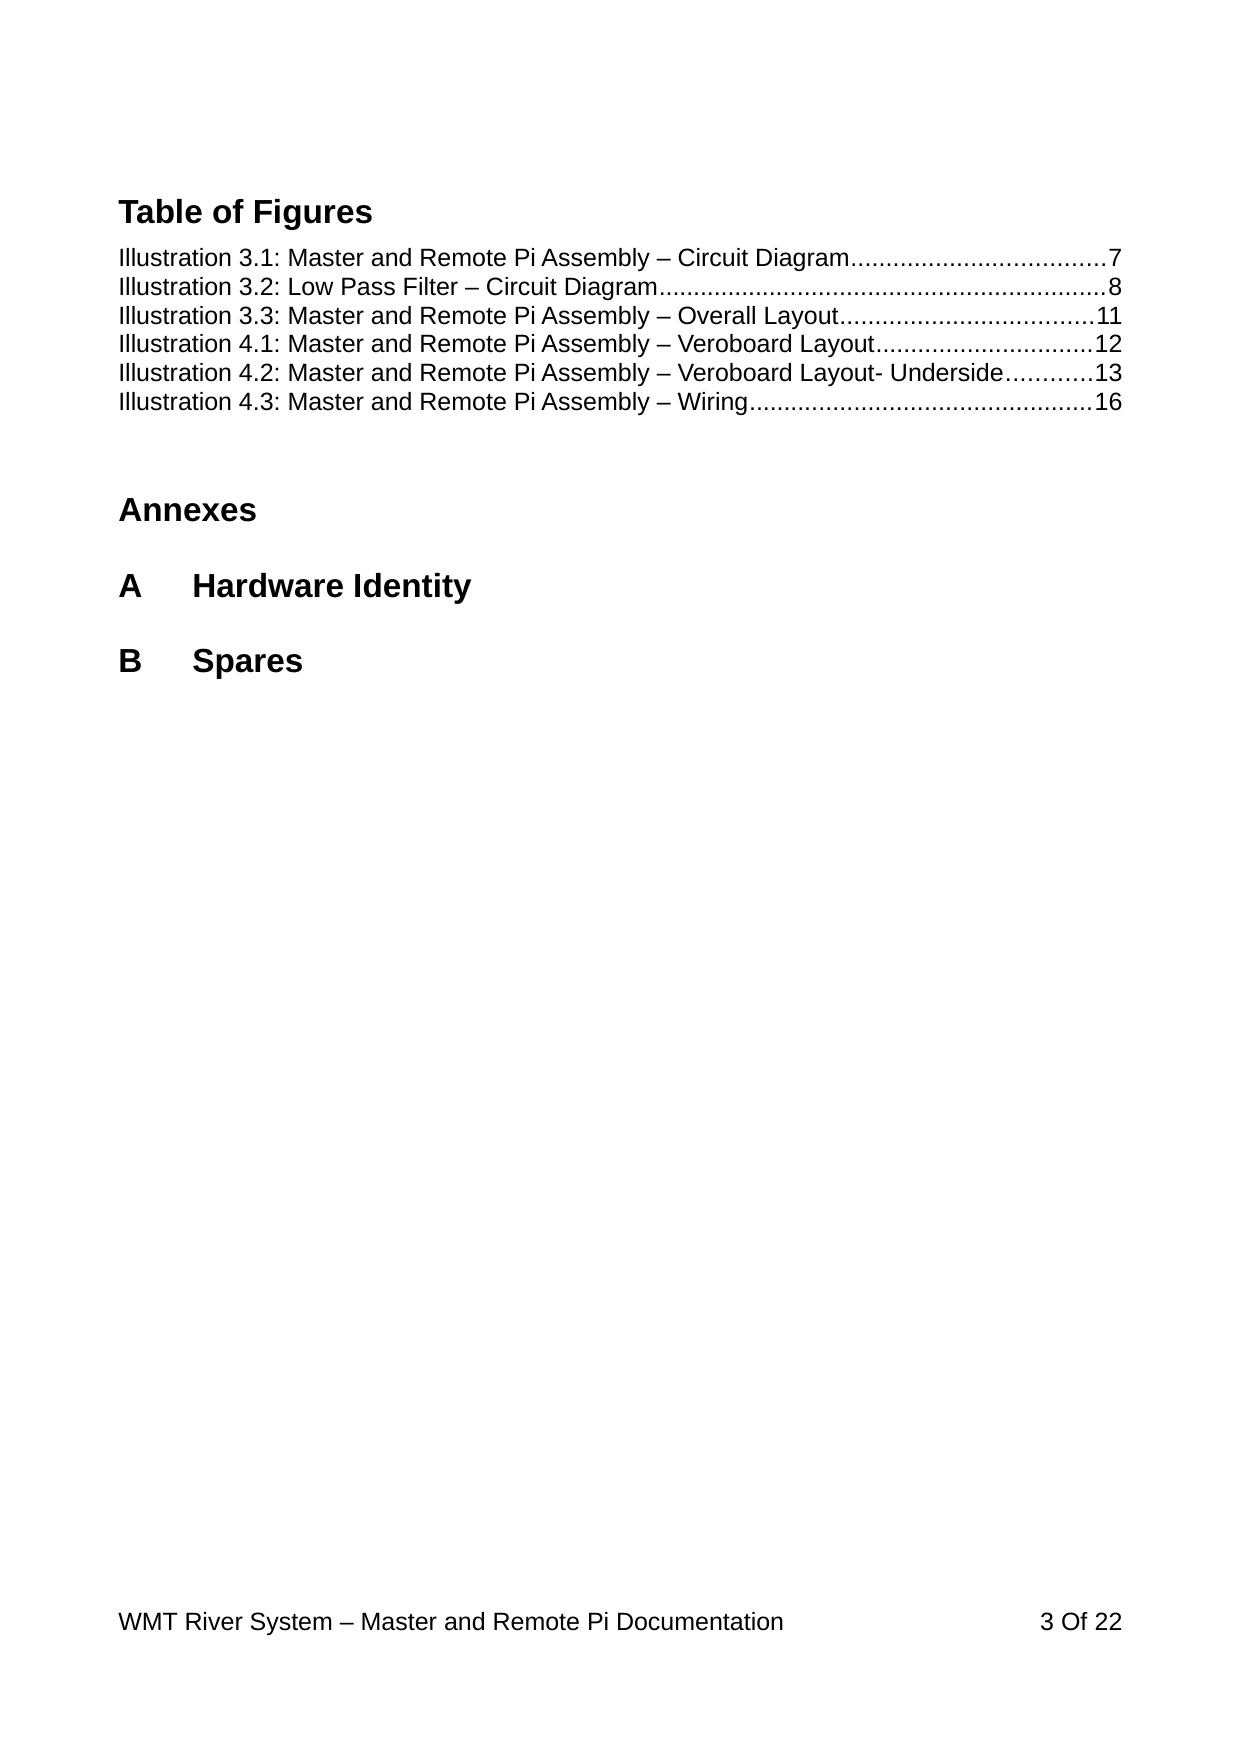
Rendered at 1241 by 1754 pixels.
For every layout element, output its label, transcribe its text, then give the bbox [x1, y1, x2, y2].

subtitle Annexes [118, 490, 1122, 528]
text Illustration 4.2: Master and Remote Pi Assembly – Veroboard Layout- Underside 13 [118, 358, 1122, 387]
subtitle Table of Figures [118, 192, 1122, 231]
subtitle A Hardware Identity [118, 566, 1122, 604]
text Illustration 4.1: Master and Remote Pi Assembly – Veroboard Layout 12 [118, 329, 1122, 358]
text Illustration 3.1: Master and Remote Pi Assembly – Circuit Diagram 7 [118, 243, 1122, 272]
subtitle B Spares [118, 642, 1122, 680]
text Illustration 3.2: Low Pass Filter – Circuit Diagram 8 [118, 272, 1122, 301]
text Illustration 4.3: Master and Remote Pi Assembly – Wiring 16 [118, 387, 1122, 416]
text Illustration 3.3: Master and Remote Pi Assembly – Overall Layout 11 [118, 301, 1122, 329]
